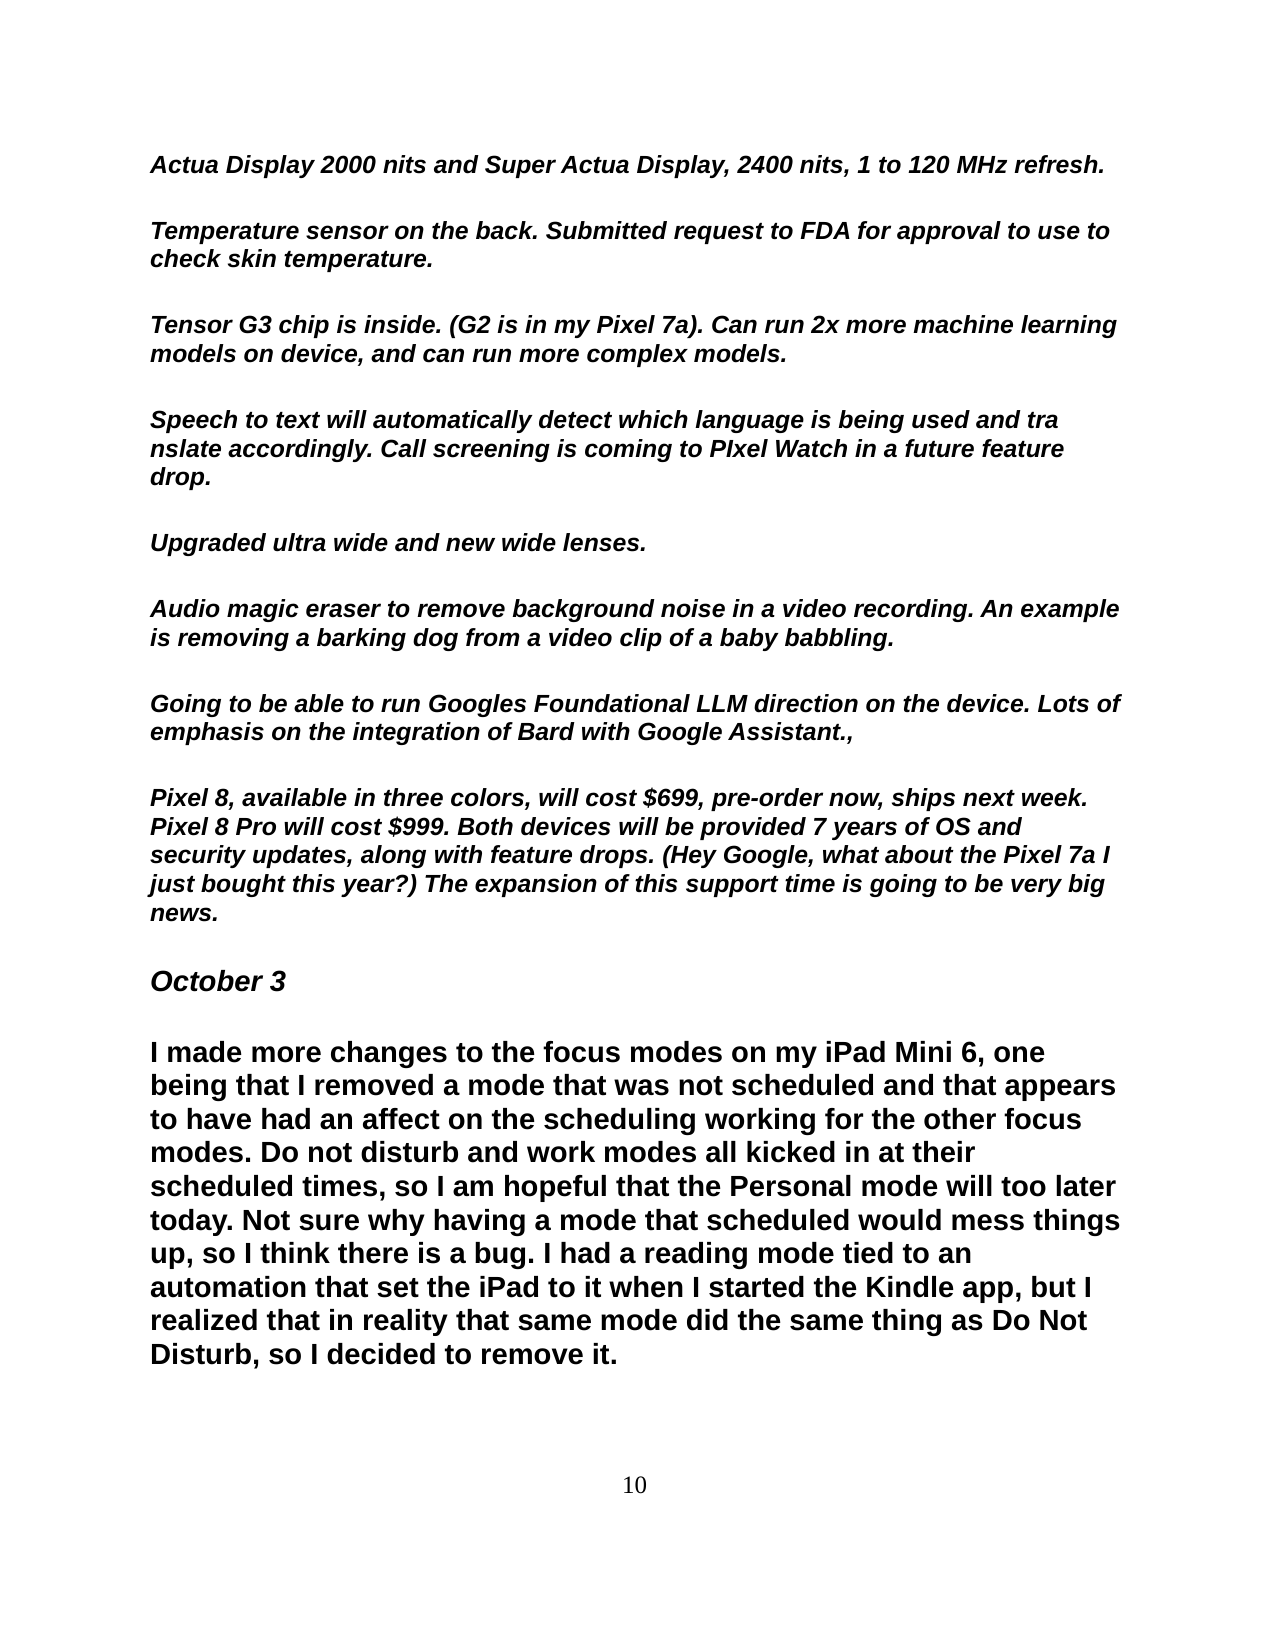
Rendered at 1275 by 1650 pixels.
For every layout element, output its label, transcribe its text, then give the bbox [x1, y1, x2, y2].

subtitle Tensor G3 chip is inside. (G2 is in my Pixel 7a). Can run 2x more machine learning models on device, and can run more complex models. [150, 311, 1125, 368]
subtitle October 3 [150, 964, 1125, 997]
subtitle Actua Display 2000 nits and Super Actua Display, 2400 nits, 1 to 120 MHz refresh. [150, 150, 1125, 178]
subtitle Speech to text will automatically detect which language is being used and tra nslate accordingly. Call screening is coming to PIxel Watch in a future feature drop. [150, 405, 1125, 491]
subtitle Temperature sensor on the back. Submitted request to FDA for approval to use to check skin temperature. [150, 216, 1125, 273]
subtitle Audio magic eraser to remove background noise in a video recording. An example is removing a barking dog from a video clip of a baby babbling. [150, 594, 1125, 651]
subtitle Pixel 8, available in three colors, will cost $699, pre-order now, ships next week. Pixel 8 Pro will cost $999. Both devices will be provided 7 years of OS and security updates, along with feature drops. (Hey Google, what about the Pixel 7a I just bought this year?) The expansion of this support time is going to be very big news. [150, 783, 1125, 926]
subtitle Going to be able to run Googles Foundational LLM direction on the device. Lots of emphasis on the integration of Bard with Google Assistant., [150, 689, 1125, 746]
subtitle I made more changes to the focus modes on my iPad Mini 6, one being that I removed a mode that was not scheduled and that appears to have had an affect on the scheduling working for the other focus modes. Do not disturb and work modes all kicked in at their scheduled times, so I am hopeful that the Personal mode will too later today. Not sure why having a mode that scheduled would mess things up, so I think there is a bug. I had a reading mode tied to an automation that set the iPad to it when I started the Kindle app, but I realized that in reality that same mode did the same thing as Do Not Disturb, so I decided to remove it. [150, 1035, 1125, 1370]
subtitle Upgraded ultra wide and new wide lenses. [150, 528, 1125, 557]
